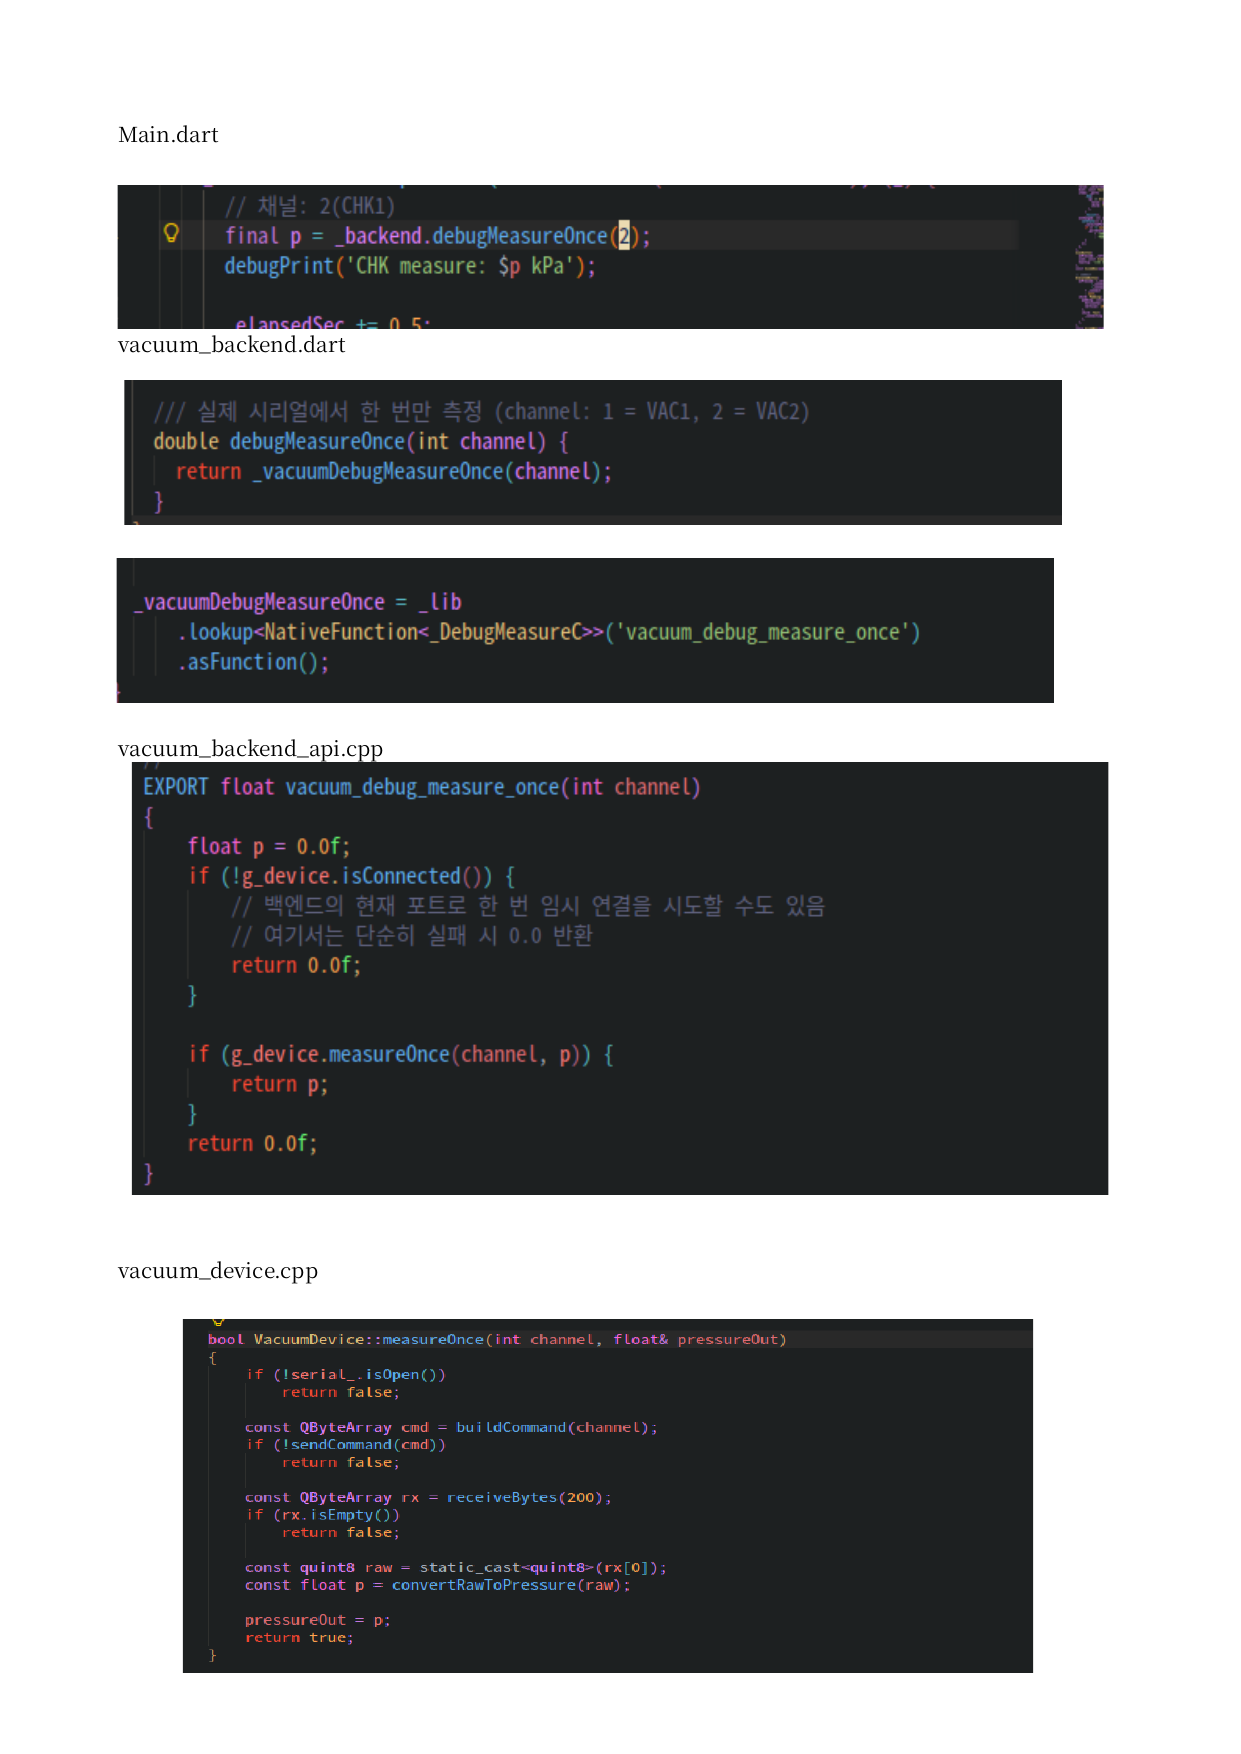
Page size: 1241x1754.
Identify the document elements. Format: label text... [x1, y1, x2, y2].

text vacuum_backend.dart [118, 178, 1122, 359]
picture [124, 380, 1062, 525]
text Main.dart [118, 118, 1122, 148]
picture [116, 558, 1054, 703]
text vacuum_device.cpp [118, 1255, 1122, 1285]
picture [182, 1319, 1034, 1673]
text vacuum_backend_api.cpp [118, 732, 1122, 762]
picture [117, 185, 1104, 329]
picture [131, 762, 1109, 1195]
